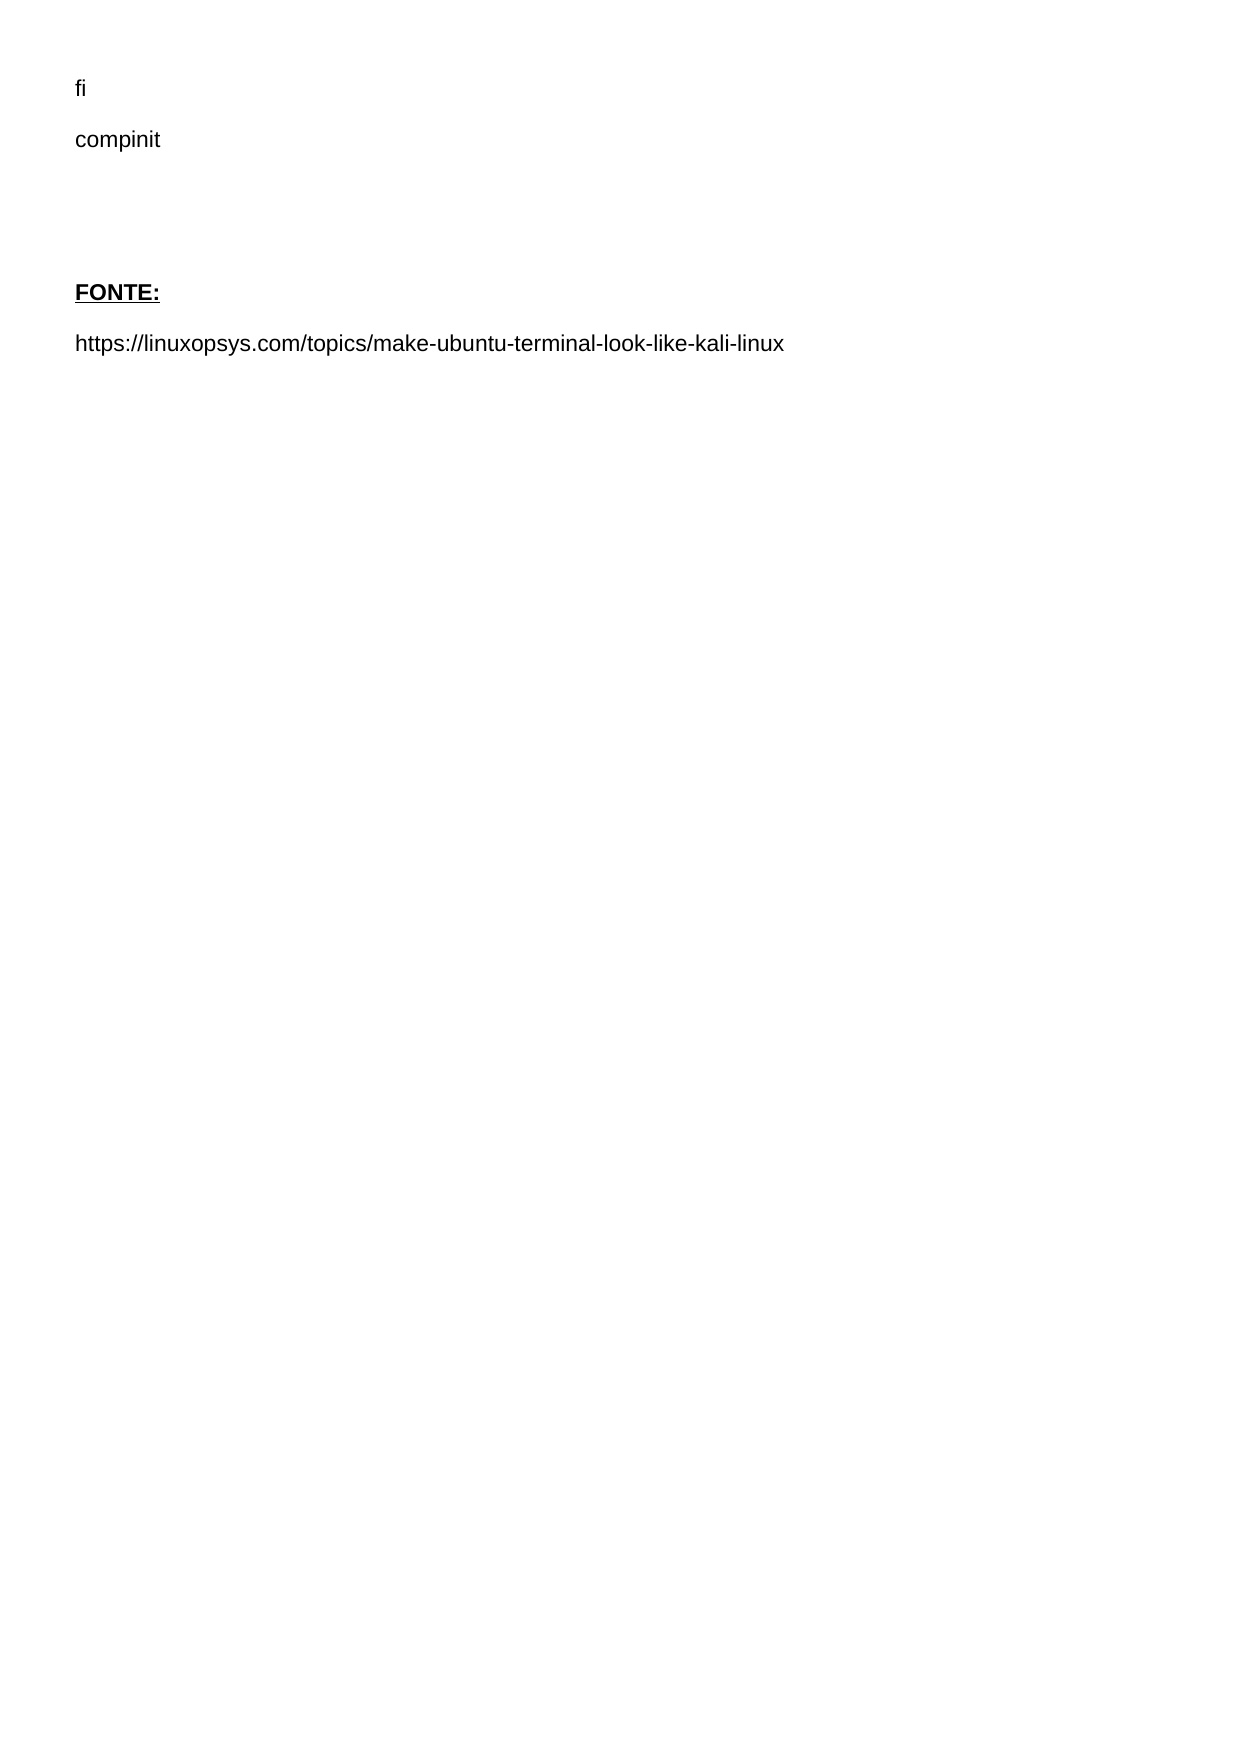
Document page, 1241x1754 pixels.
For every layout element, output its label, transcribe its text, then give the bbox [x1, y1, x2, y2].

text FONTE: [75, 279, 1165, 306]
text fi [75, 75, 1165, 101]
text https://linuxopsys.com/topics/make-ubuntu-terminal-look-like-kali-linux [75, 330, 1165, 357]
text compinit [75, 126, 1165, 152]
